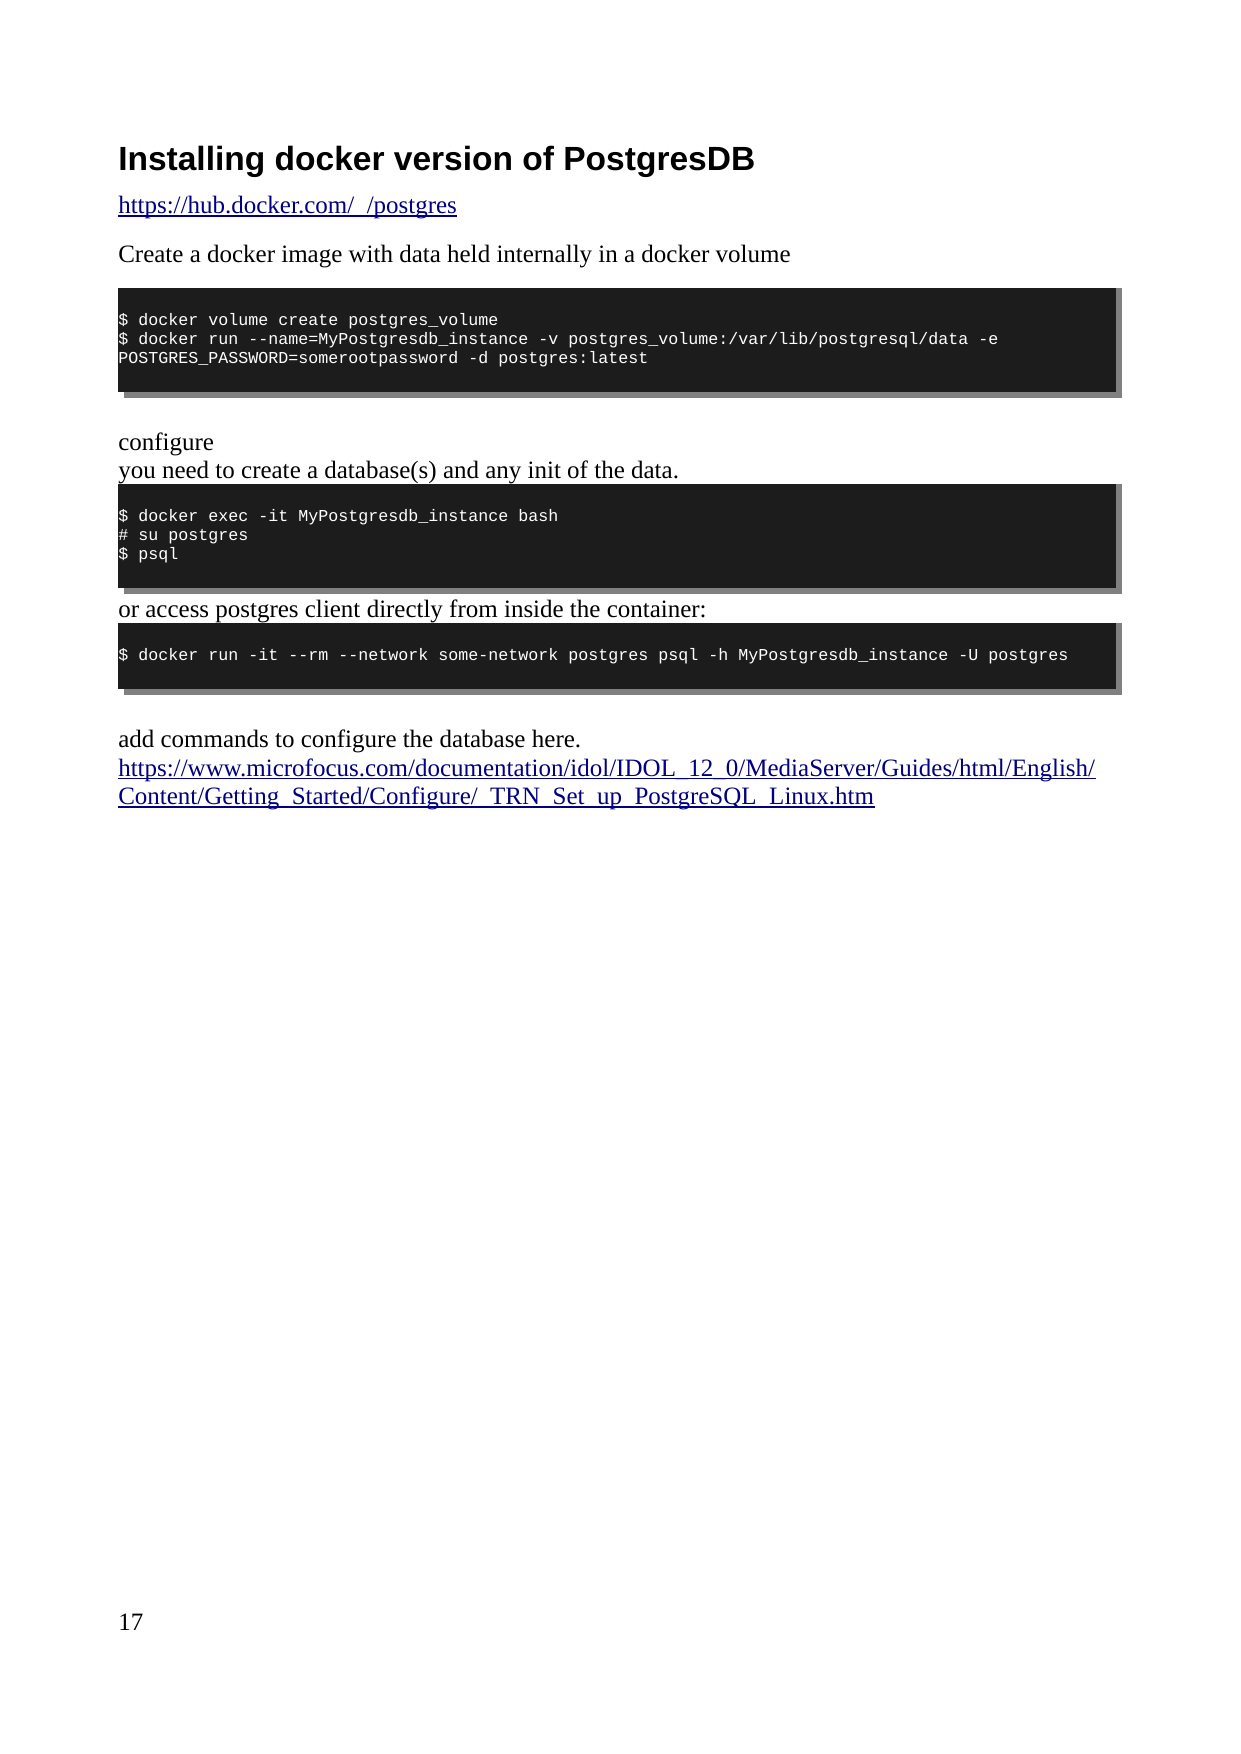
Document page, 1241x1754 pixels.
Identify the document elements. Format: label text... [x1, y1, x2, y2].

subtitle Installing docker version of PostgresDB [118, 139, 1122, 178]
text $ docker exec -it MyPostgresdb_instance bash [118, 508, 1116, 527]
text you need to create a database(s) and any init of the data. [118, 456, 1122, 484]
text https://www.microfocus.com/documentation/idol/IDOL_12_0/MediaServer/Guides/html/English/Content/Getting_Started/Configure/_TRN_Set_up_PostgreSQL_Linux.htm [118, 753, 1122, 810]
text https://hub.docker.com/_/postgres [118, 190, 1122, 219]
text $ docker volume create postgres_volume [118, 312, 1116, 331]
text configure [118, 427, 1122, 456]
text $ docker run --name=MyPostgresdb_instance -v postgres_volume:/var/lib/postgresql/data -e POSTGRES_PASSWORD=somerootpassword -d postgres:latest [118, 331, 1116, 368]
text $ docker run -it --rm --network some-network postgres psql -h MyPostgresdb_instance -U postgres [118, 647, 1116, 666]
text # su postgres $ psql [118, 527, 1116, 564]
text Create a docker image with data held internally in a docker volume [118, 239, 1122, 268]
text add commands to configure the database here. [118, 724, 1122, 753]
text or access postgres client directly from inside the container: [118, 594, 1122, 623]
